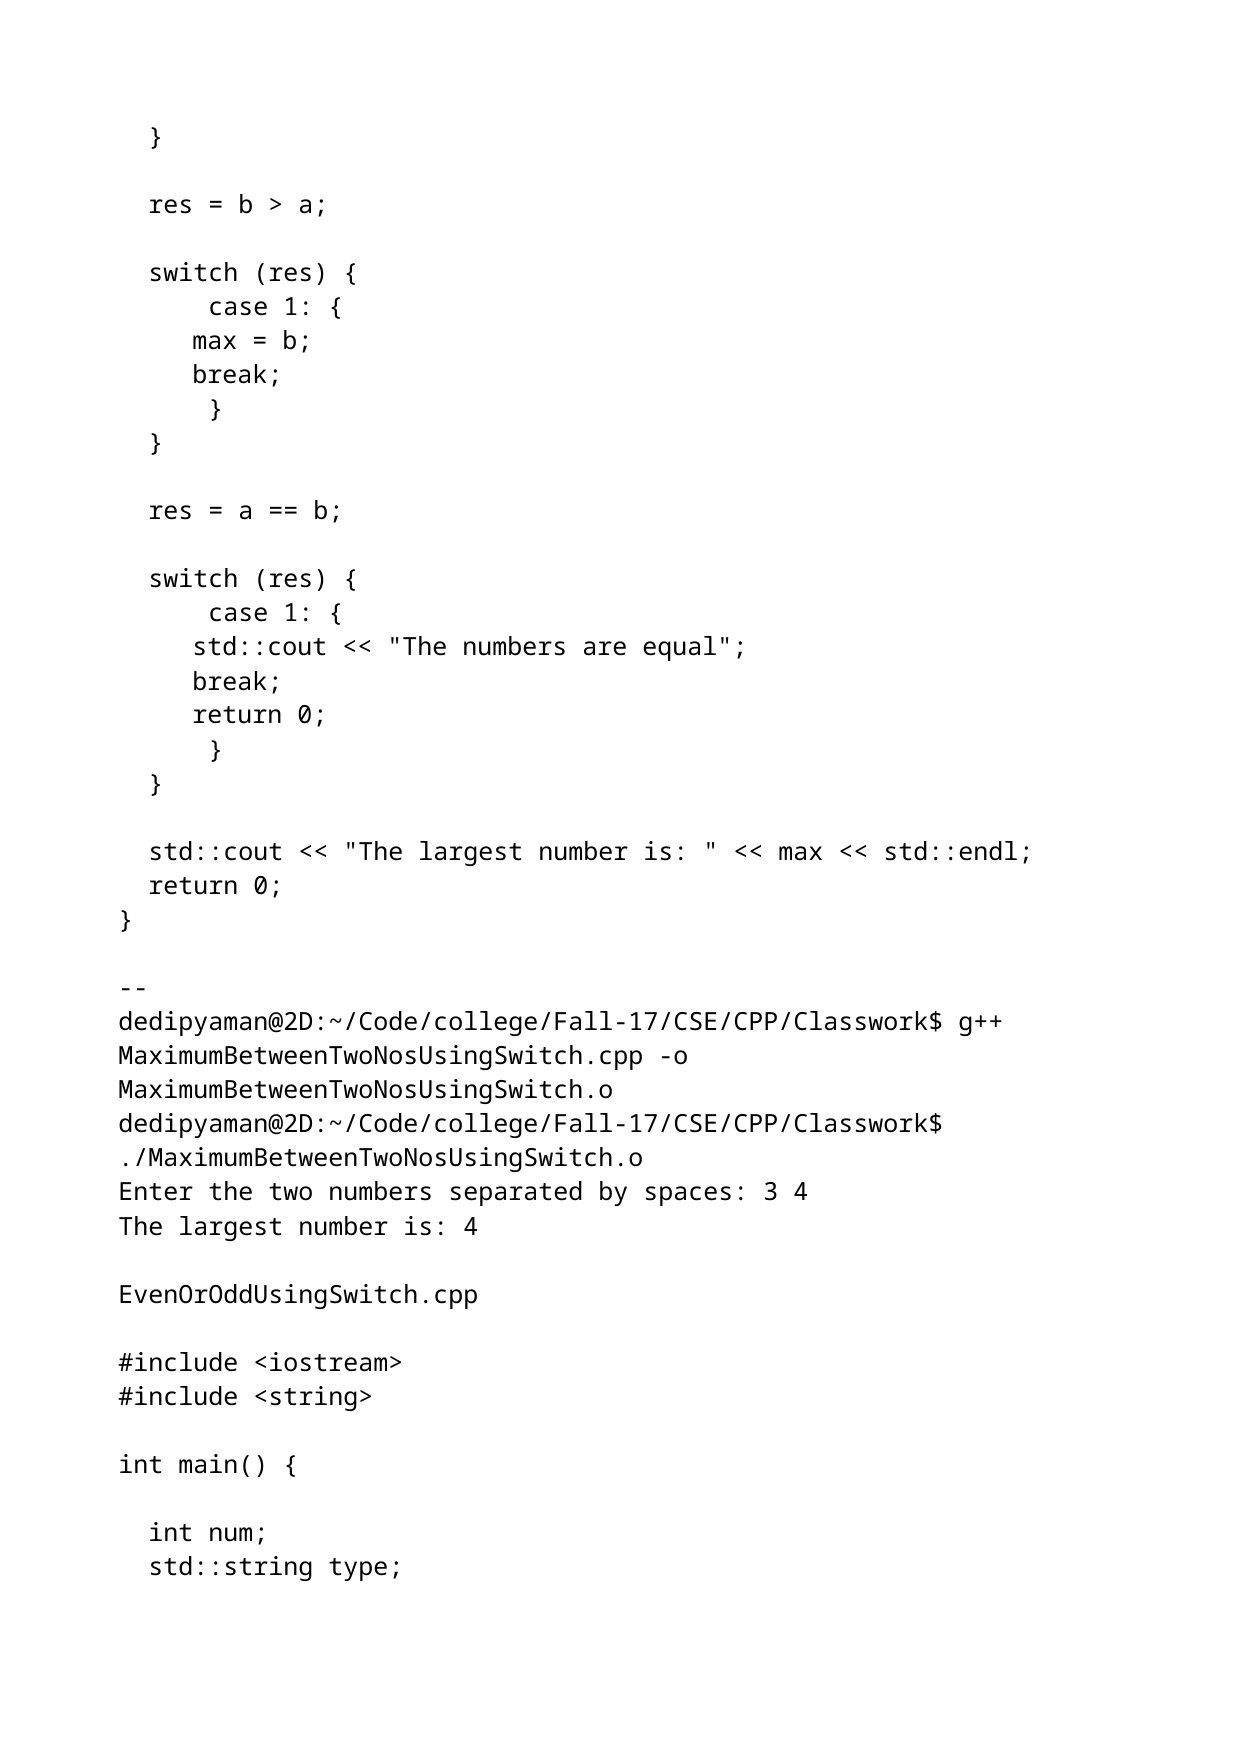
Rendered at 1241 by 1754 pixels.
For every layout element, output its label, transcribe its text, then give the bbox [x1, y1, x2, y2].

text switch (res) { [118, 561, 1122, 595]
text res = b > a; [118, 186, 1122, 220]
text -- [118, 970, 1122, 1004]
text dedipyaman@2D:~/Code/college/Fall-17/CSE/CPP/Classwork$ g++ MaximumBetweenTwoNosUsingSwitch.cpp -o MaximumBetweenTwoNosUsingSwitch.o [118, 1004, 1122, 1106]
text #include <iostream> [118, 1344, 1122, 1378]
text case 1: { [118, 595, 1122, 629]
text Enter the two numbers separated by spaces: 3 4 [118, 1174, 1122, 1208]
text case 1: { [118, 288, 1122, 322]
text } [118, 765, 1122, 799]
text } [118, 731, 1122, 765]
text max = b; [118, 322, 1122, 357]
text The largest number is: 4 [118, 1208, 1122, 1242]
text break; [118, 663, 1122, 697]
text } [118, 118, 1122, 152]
text return 0; [118, 867, 1122, 902]
text std::string type; [118, 1549, 1122, 1583]
text } [118, 425, 1122, 459]
text return 0; [118, 697, 1122, 731]
text break; [118, 357, 1122, 391]
text EvenOrOddUsingSwitch.cpp [118, 1276, 1122, 1310]
text switch (res) { [118, 254, 1122, 288]
text #include <string> [118, 1378, 1122, 1412]
text std::cout << "The numbers are equal"; [118, 629, 1122, 663]
text } [118, 902, 1122, 936]
text int num; [118, 1515, 1122, 1549]
text int main() { [118, 1447, 1122, 1481]
text std::cout << "The largest number is: " << max << std::endl; [118, 833, 1122, 867]
text dedipyaman@2D:~/Code/college/Fall-17/CSE/CPP/Classwork$ ./MaximumBetweenTwoNosUsingSwitch.o [118, 1106, 1122, 1174]
text res = a == b; [118, 493, 1122, 527]
text } [118, 391, 1122, 425]
